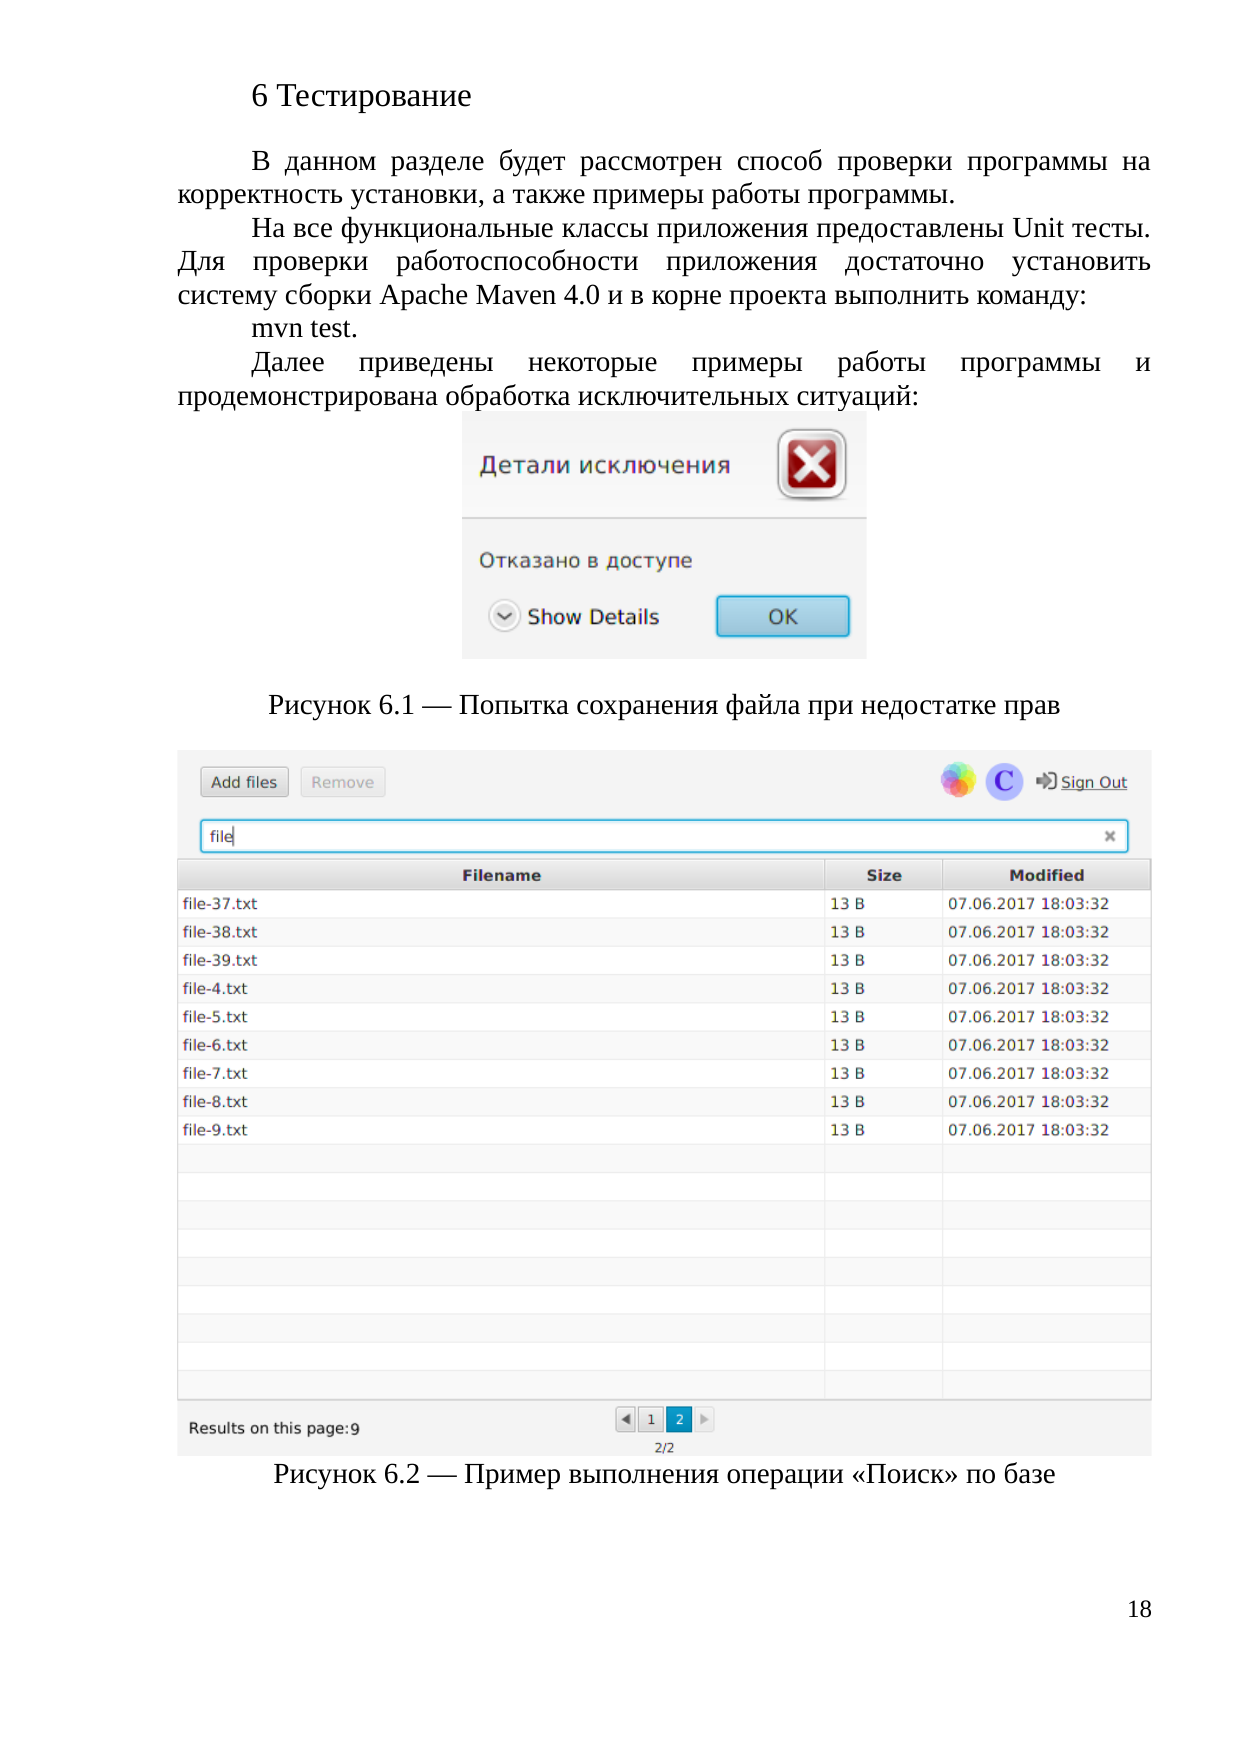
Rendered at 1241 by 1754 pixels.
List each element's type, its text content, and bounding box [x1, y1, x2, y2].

text Рисунок 6.1 — Попытка сохранения файла при недостатке прав [177, 687, 1152, 720]
text Рисунок 6.2 — Пример выполнения операции «Поиск» по базе [177, 1456, 1152, 1489]
text В данном разделе будет рассмотрен способ проверки программы на корректность установки, а также примеры работы программы. [177, 143, 1152, 210]
text На все функциональные классы приложения предоставлены Unit тесты. Для проверки работоспособности приложения достаточно установить систему сборки Apache Maven 4.0 и в корне проекта выполнить команду: [177, 210, 1152, 311]
text mvn test. [177, 311, 1152, 344]
text Далее приведены некоторые примеры работы программы и продемонстрирована обработка исключительных ситуаций: [177, 344, 1152, 411]
text 6 Тестирование [251, 75, 1152, 113]
